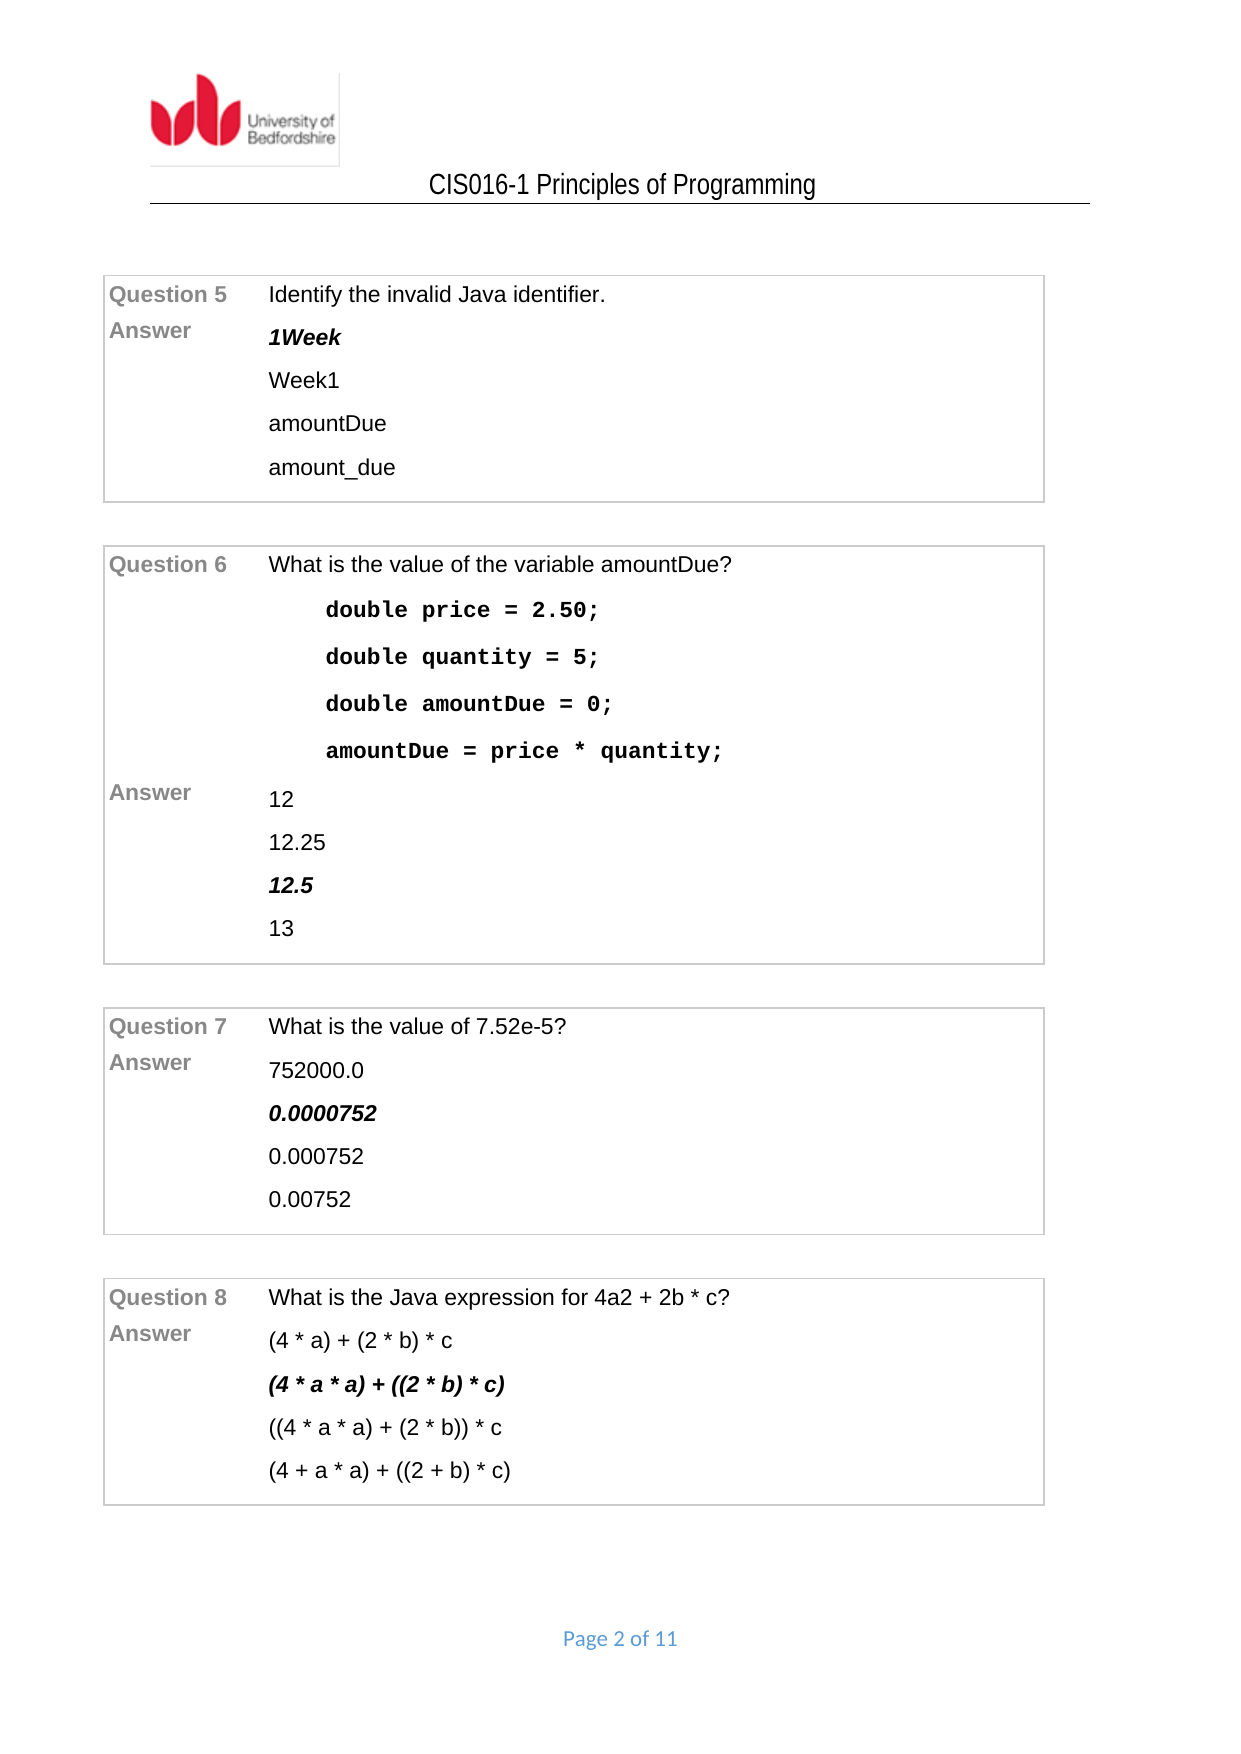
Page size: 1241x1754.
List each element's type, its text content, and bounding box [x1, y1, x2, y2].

table_header Question 8 [105, 1279, 264, 1315]
table_cell Answer [105, 774, 264, 963]
table_header What is the Java expression for 4a2 + 2b * c? [264, 1279, 1043, 1315]
table_header Question 5 [105, 276, 264, 312]
table_cell 1Week Week1 amountDue amount_due [264, 312, 1043, 501]
table_header Question 6 [105, 547, 264, 774]
table_cell 752000.0 0.0000752 0.000752 0.00752 [264, 1044, 1043, 1234]
table_cell (4 * a) + (2 * b) * c (4 * a * a) + ((2 * b) * c) ((4 * a * a) + (2 * b)) * c (4 + a * a) + ((2 + b) * c) [264, 1315, 1043, 1504]
table_header What is the value of 7.52e-5? [264, 1009, 1043, 1044]
table_header Question 7 [105, 1009, 264, 1044]
table_header What is the value of the variable amountDue? double price = 2.50; double quantity = 5; double amountDue = 0; amountDue = price * quantity; [264, 547, 1043, 774]
table_cell Answer [105, 1315, 264, 1504]
table_cell Answer [105, 1044, 264, 1234]
table_cell 12 12.25 12.5 13 [264, 774, 1043, 963]
table_cell Answer [105, 312, 264, 501]
picture [150, 73, 341, 168]
table_header Identify the invalid Java identifier. [264, 276, 1043, 312]
